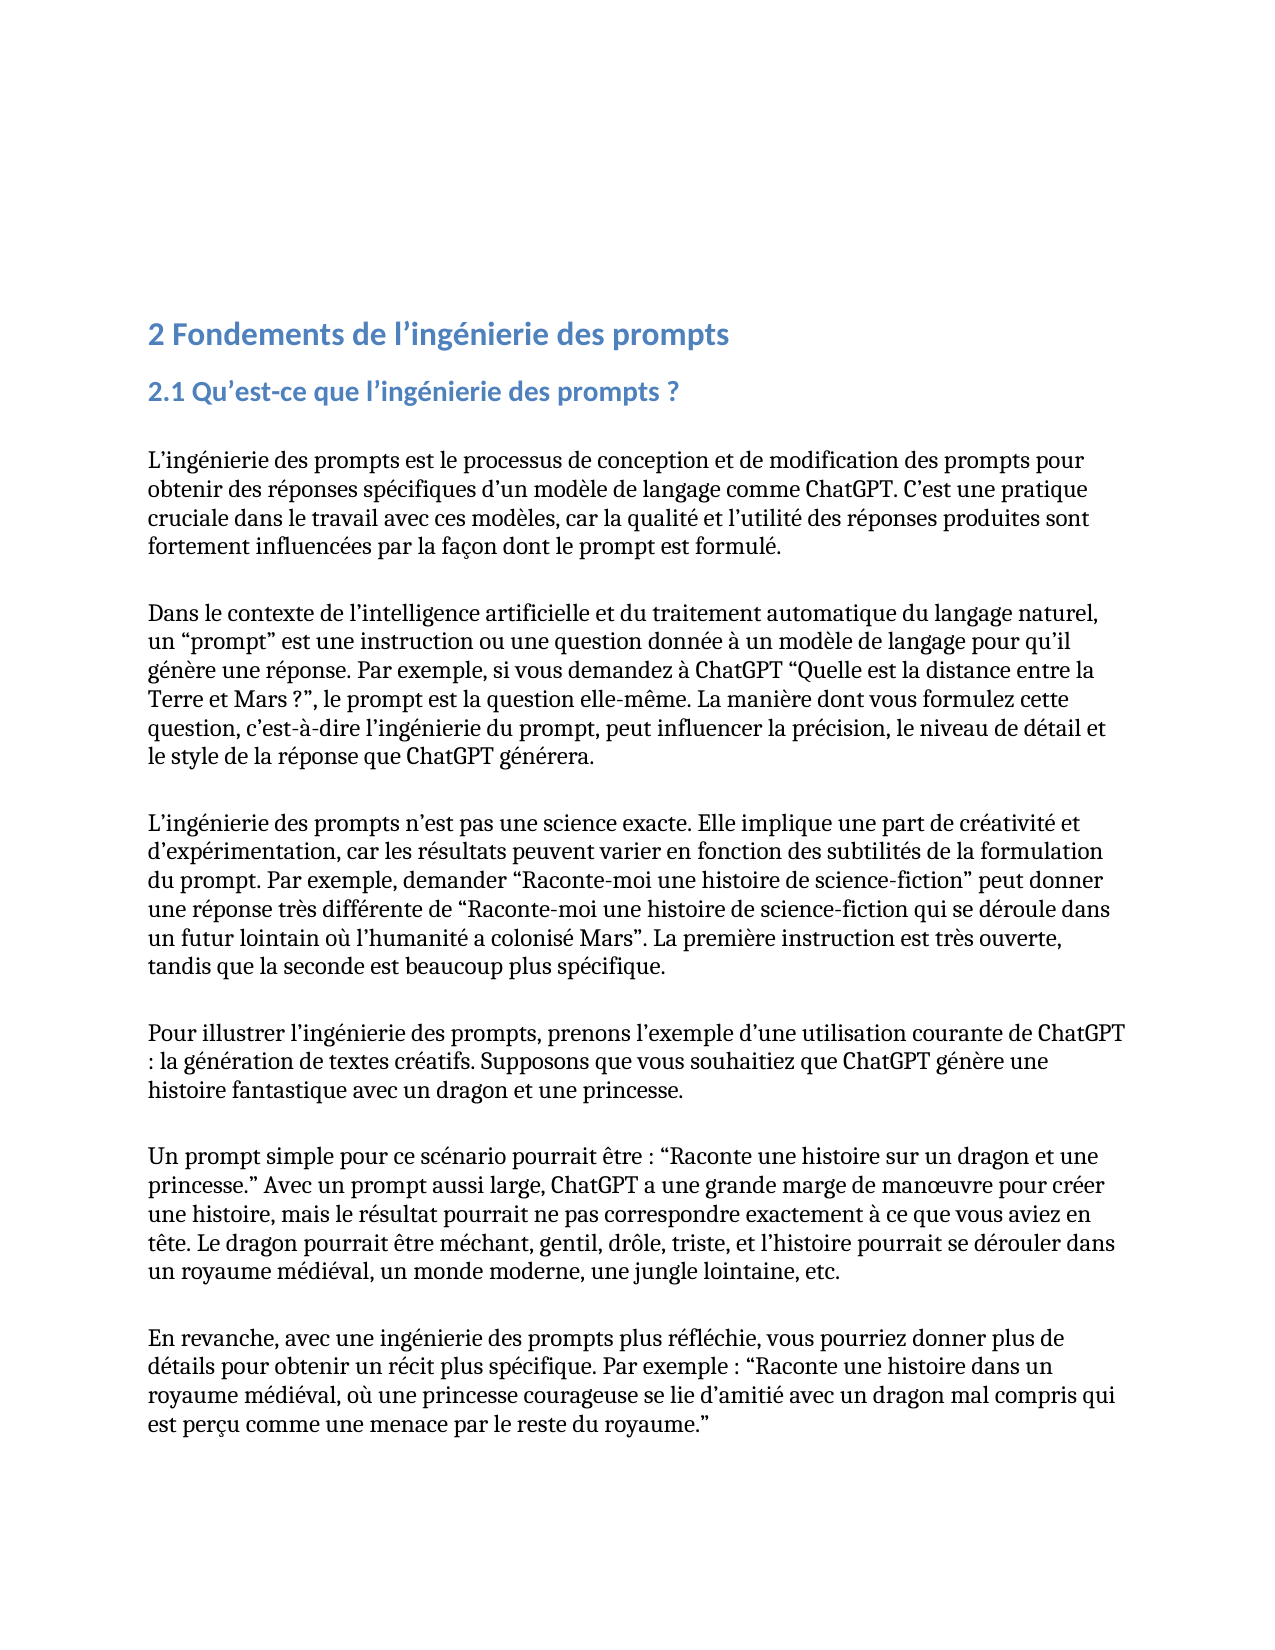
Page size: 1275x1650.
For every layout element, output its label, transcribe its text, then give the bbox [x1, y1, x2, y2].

subtitle 2.1 Qu’est-ce que l’ingénierie des prompts ? [148, 373, 1127, 408]
text L’ingénierie des prompts n’est pas une science exacte. Elle implique une part de créativité et d’expérimentation, car les résultats peuvent varier en fonction des subtilités de la formulation du prompt. Par exemple, demander “Raconte-moi une histoire de science-fiction” peut donner une réponse très différente de “Raconte-moi une histoire de science-fiction qui se déroule dans un futur lointain où l’humanité a colonisé Mars”. La première instruction est très ouverte, tandis que la seconde est beaucoup plus spécifique. [148, 808, 1127, 981]
text L’ingénierie des prompts est le processus de conception et de modification des prompts pour obtenir des réponses spécifiques d’un modèle de langage comme ChatGPT. C’est une pratique cruciale dans le travail avec ces modèles, car la qualité et l’utilité des réponses produites sont fortement influencées par la façon dont le prompt est formulé. [148, 446, 1127, 561]
text Un prompt simple pour ce scénario pourrait être : “Raconte une histoire sur un dragon et une princesse.” Avec un prompt aussi large, ChatGPT a une grande marge de manœuvre pour créer une histoire, mais le résultat pourrait ne pas correspondre exactement à ce que vous aviez en tête. Le dragon pourrait être méchant, gentil, drôle, triste, et l’histoire pourrait se dérouler dans un royaume médiéval, un monde moderne, une jungle lointaine, etc. [148, 1142, 1127, 1286]
text Dans le contexte de l’intelligence artificielle et du traitement automatique du langage naturel, un “prompt” est une instruction ou une question donnée à un modèle de langage pour qu’il génère une réponse. Par exemple, si vous demandez à ChatGPT “Quelle est la distance entre la Terre et Mars ?”, le prompt est la question elle-même. La manière dont vous formulez cette question, c’est-à-dire l’ingénierie du prompt, peut influencer la précision, le niveau de détail et le style de la réponse que ChatGPT générera. [148, 598, 1127, 771]
text Pour illustrer l’ingénierie des prompts, prenons l’exemple d’une utilisation courante de ChatGPT : la génération de textes créatifs. Supposons que vous souhaitiez que ChatGPT génère une histoire fantastique avec un dragon et une princesse. [148, 1018, 1127, 1105]
subtitle 2 Fondements de l’ingénierie des prompts [148, 313, 1127, 354]
text En revanche, avec une ingénierie des prompts plus réfléchie, vous pourriez donner plus de détails pour obtenir un récit plus spécifique. Par exemple : “Raconte une histoire dans un royaume médiéval, où une princesse courageuse se lie d’amitié avec un dragon mal compris qui est perçu comme une menace par le reste du royaume.” [148, 1323, 1127, 1438]
